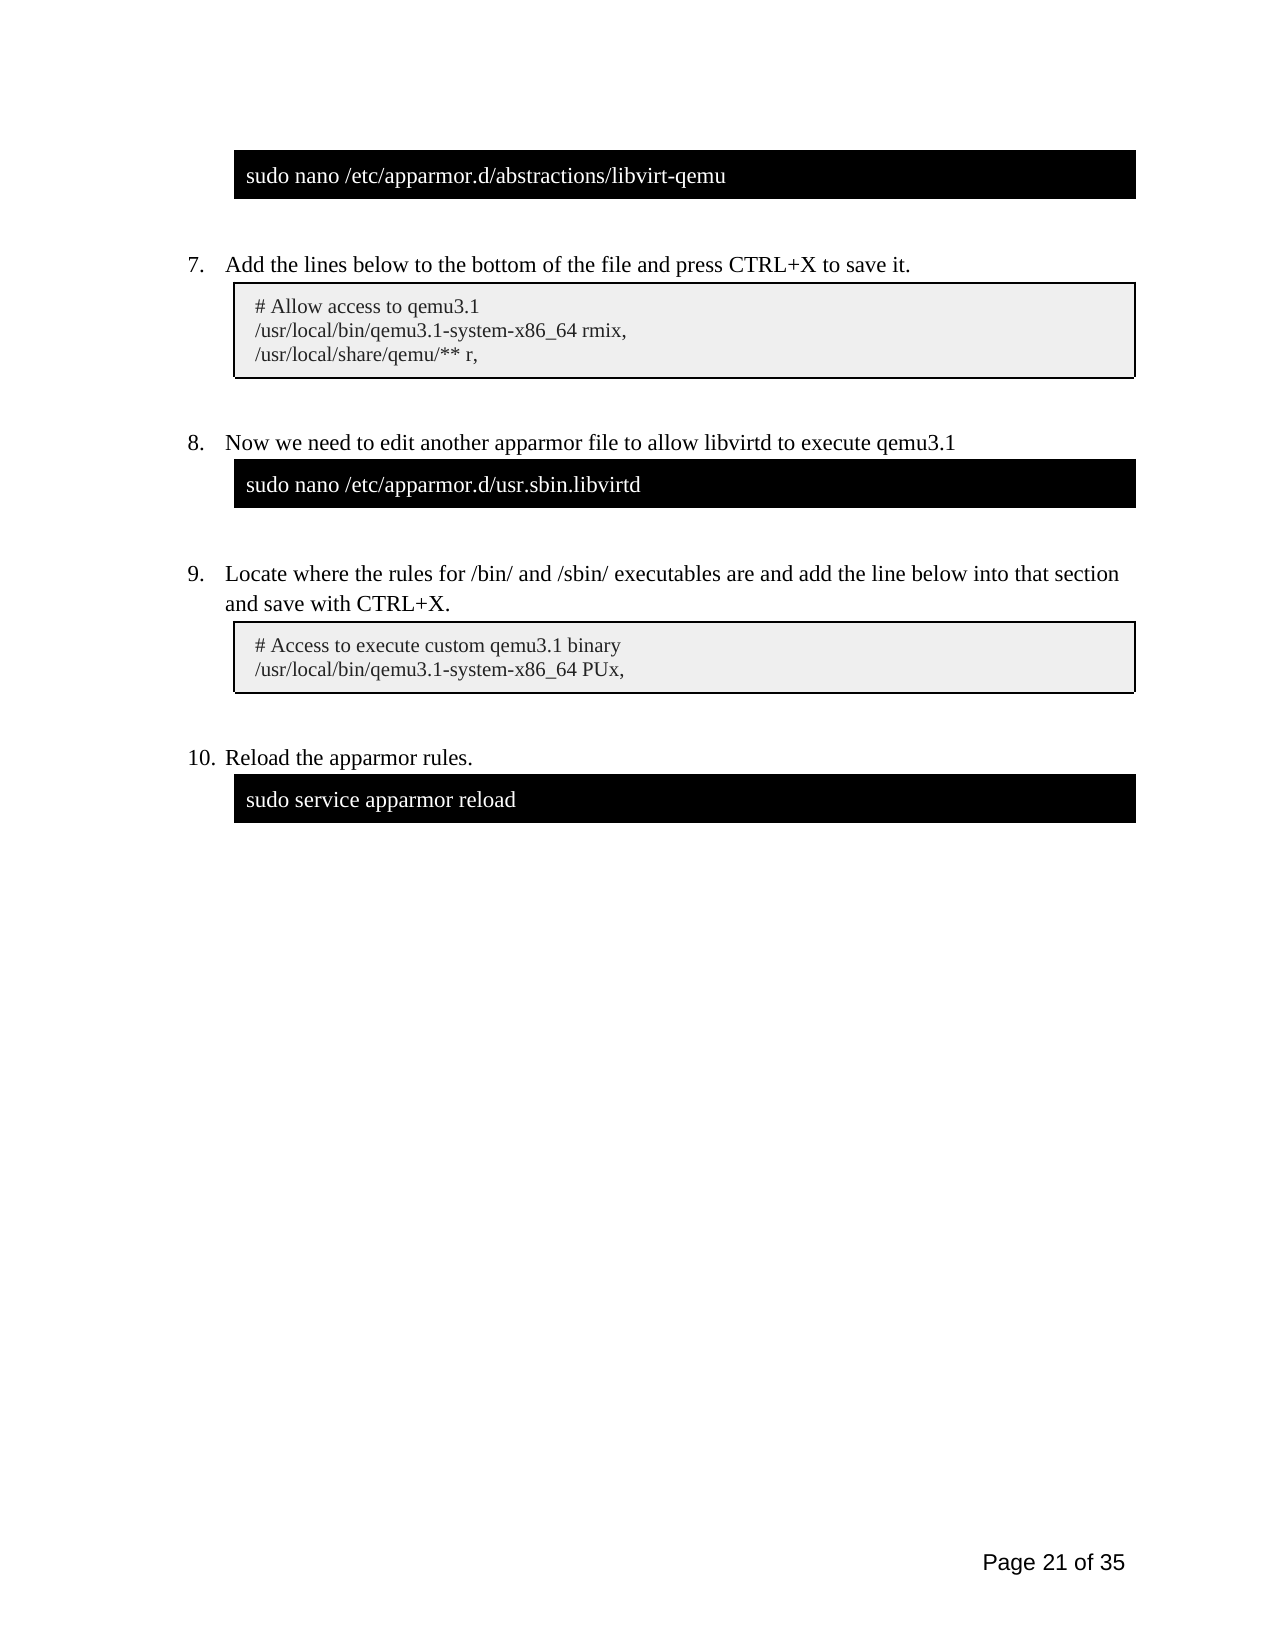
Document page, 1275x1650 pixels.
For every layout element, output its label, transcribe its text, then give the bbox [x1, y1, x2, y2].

list Now we need to edit another apparmor file to allow libvirtd to execute qemu3.1 [187, 429, 1125, 455]
table_cell [235, 379, 1134, 427]
list Add the lines below to the bottom of the file and press CTRL+X to save it. [187, 251, 1125, 278]
table_cell [235, 694, 1134, 742]
table_cell [236, 510, 1134, 558]
table_header # Access to execute custom qemu3.1 binary /usr/local/bin/qemu3.1-system-x86_64 PUx, [235, 623, 1134, 692]
table_header sudo nano /etc/apparmor.d/usr.sbin.libvirtd [236, 461, 1134, 508]
table_header sudo service apparmor reload [236, 776, 1134, 823]
list Locate where the rules for /bin/ and /sbin/ executables are and add the line below into that section and save with CTRL+X. [187, 560, 1125, 617]
table_header sudo nano /etc/apparmor.d/abstractions/libvirt-qemu [236, 152, 1134, 199]
table_cell [236, 201, 1134, 249]
table_header # Allow access to qemu3.1 /usr/local/bin/qemu3.1-system-x86_64 rmix, /usr/local/share/qemu/** r, [235, 284, 1134, 377]
table_cell [236, 825, 1134, 873]
list Reload the apparmor rules. [187, 744, 1125, 770]
